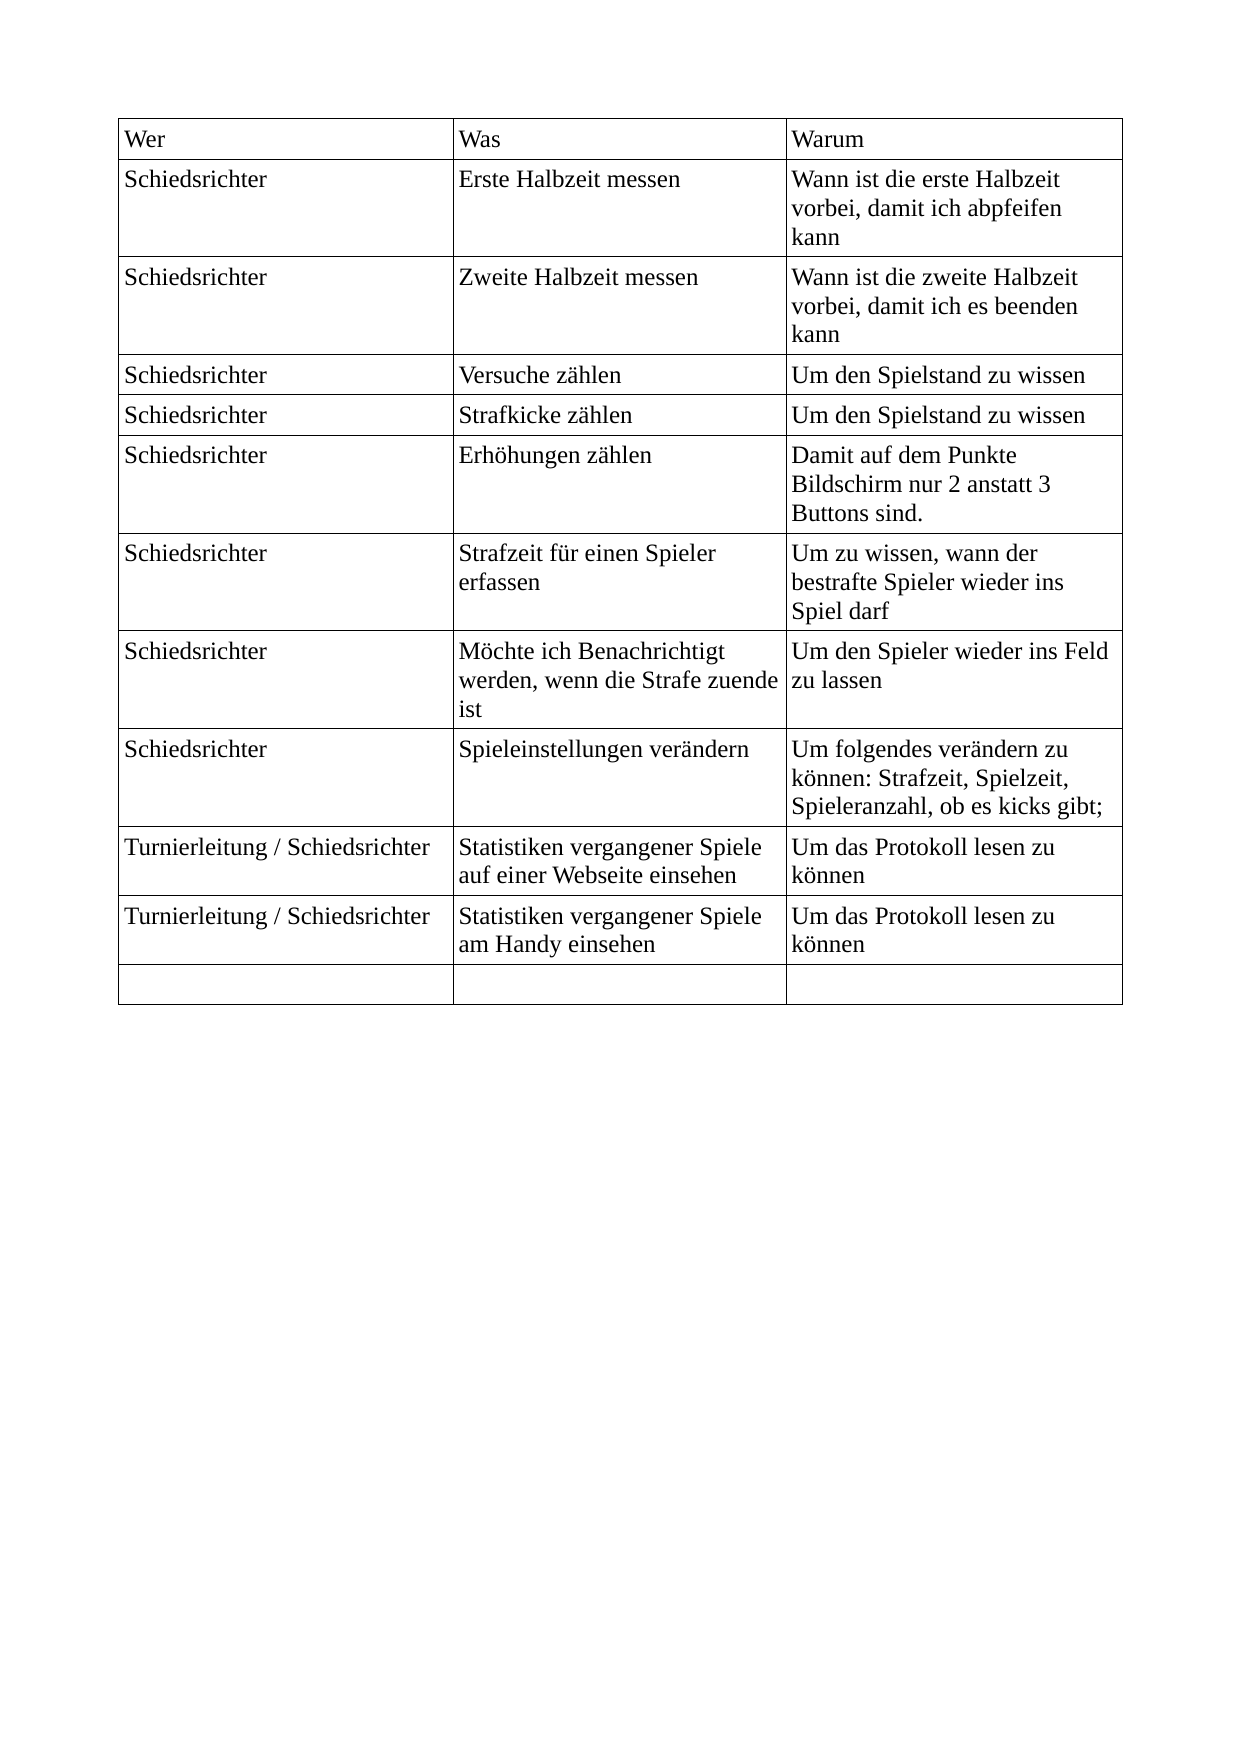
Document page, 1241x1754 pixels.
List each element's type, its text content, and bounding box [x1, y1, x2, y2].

table_cell Wann ist die zweite Halbzeit vorbei, damit ich es beenden kann [787, 257, 1122, 354]
table_header Was [454, 119, 786, 158]
table_cell Um den Spielstand zu wissen [787, 355, 1122, 394]
table_cell Um zu wissen, wann der bestrafte Spieler wieder ins Spiel darf [787, 534, 1122, 630]
table_cell Versuche zählen [454, 355, 786, 394]
table_cell [454, 965, 786, 1004]
table_cell Schiedsrichter [119, 534, 453, 630]
table_cell Um folgendes verändern zu können: Strafzeit, Spielzeit, Spieleranzahl, ob es kicks gibt; [787, 729, 1122, 826]
table_cell Um das Protokoll lesen zu können [787, 827, 1122, 895]
table_cell Schiedsrichter [119, 160, 453, 256]
table_cell Statistiken vergangener Spiele am Handy einsehen [454, 896, 786, 964]
table_cell Erhöhungen zählen [454, 436, 786, 532]
table_cell Zweite Halbzeit messen [454, 257, 786, 354]
table_cell Schiedsrichter [119, 631, 453, 728]
table_cell Turnierleitung / Schiedsrichter [119, 896, 453, 964]
table_cell Strafzeit für einen Spieler erfassen [454, 534, 786, 630]
table_cell Um das Protokoll lesen zu können [787, 896, 1122, 964]
table_cell Möchte ich Benachrichtigt werden, wenn die Strafe zuende ist [454, 631, 786, 728]
table_cell Spieleinstellungen verändern [454, 729, 786, 826]
table_cell Um den Spieler wieder ins Feld zu lassen [787, 631, 1122, 728]
table_cell Damit auf dem Punkte Bildschirm nur 2 anstatt 3 Buttons sind. [787, 436, 1122, 532]
table_header Wer [119, 119, 453, 158]
table_cell Schiedsrichter [119, 436, 453, 532]
table_header Warum [787, 119, 1122, 158]
table_cell Schiedsrichter [119, 729, 453, 826]
table_cell [787, 965, 1122, 1004]
table_cell Statistiken vergangener Spiele auf einer Webseite einsehen [454, 827, 786, 895]
table_cell Schiedsrichter [119, 355, 453, 394]
table_cell Turnierleitung / Schiedsrichter [119, 827, 453, 895]
table_cell [119, 965, 453, 1004]
table_cell Strafkicke zählen [454, 395, 786, 435]
table_cell Um den Spielstand zu wissen [787, 395, 1122, 435]
table_cell Schiedsrichter [119, 257, 453, 354]
table_cell Schiedsrichter [119, 395, 453, 435]
table_cell Erste Halbzeit messen [454, 160, 786, 256]
table_cell Wann ist die erste Halbzeit vorbei, damit ich abpfeifen kann [787, 160, 1122, 256]
